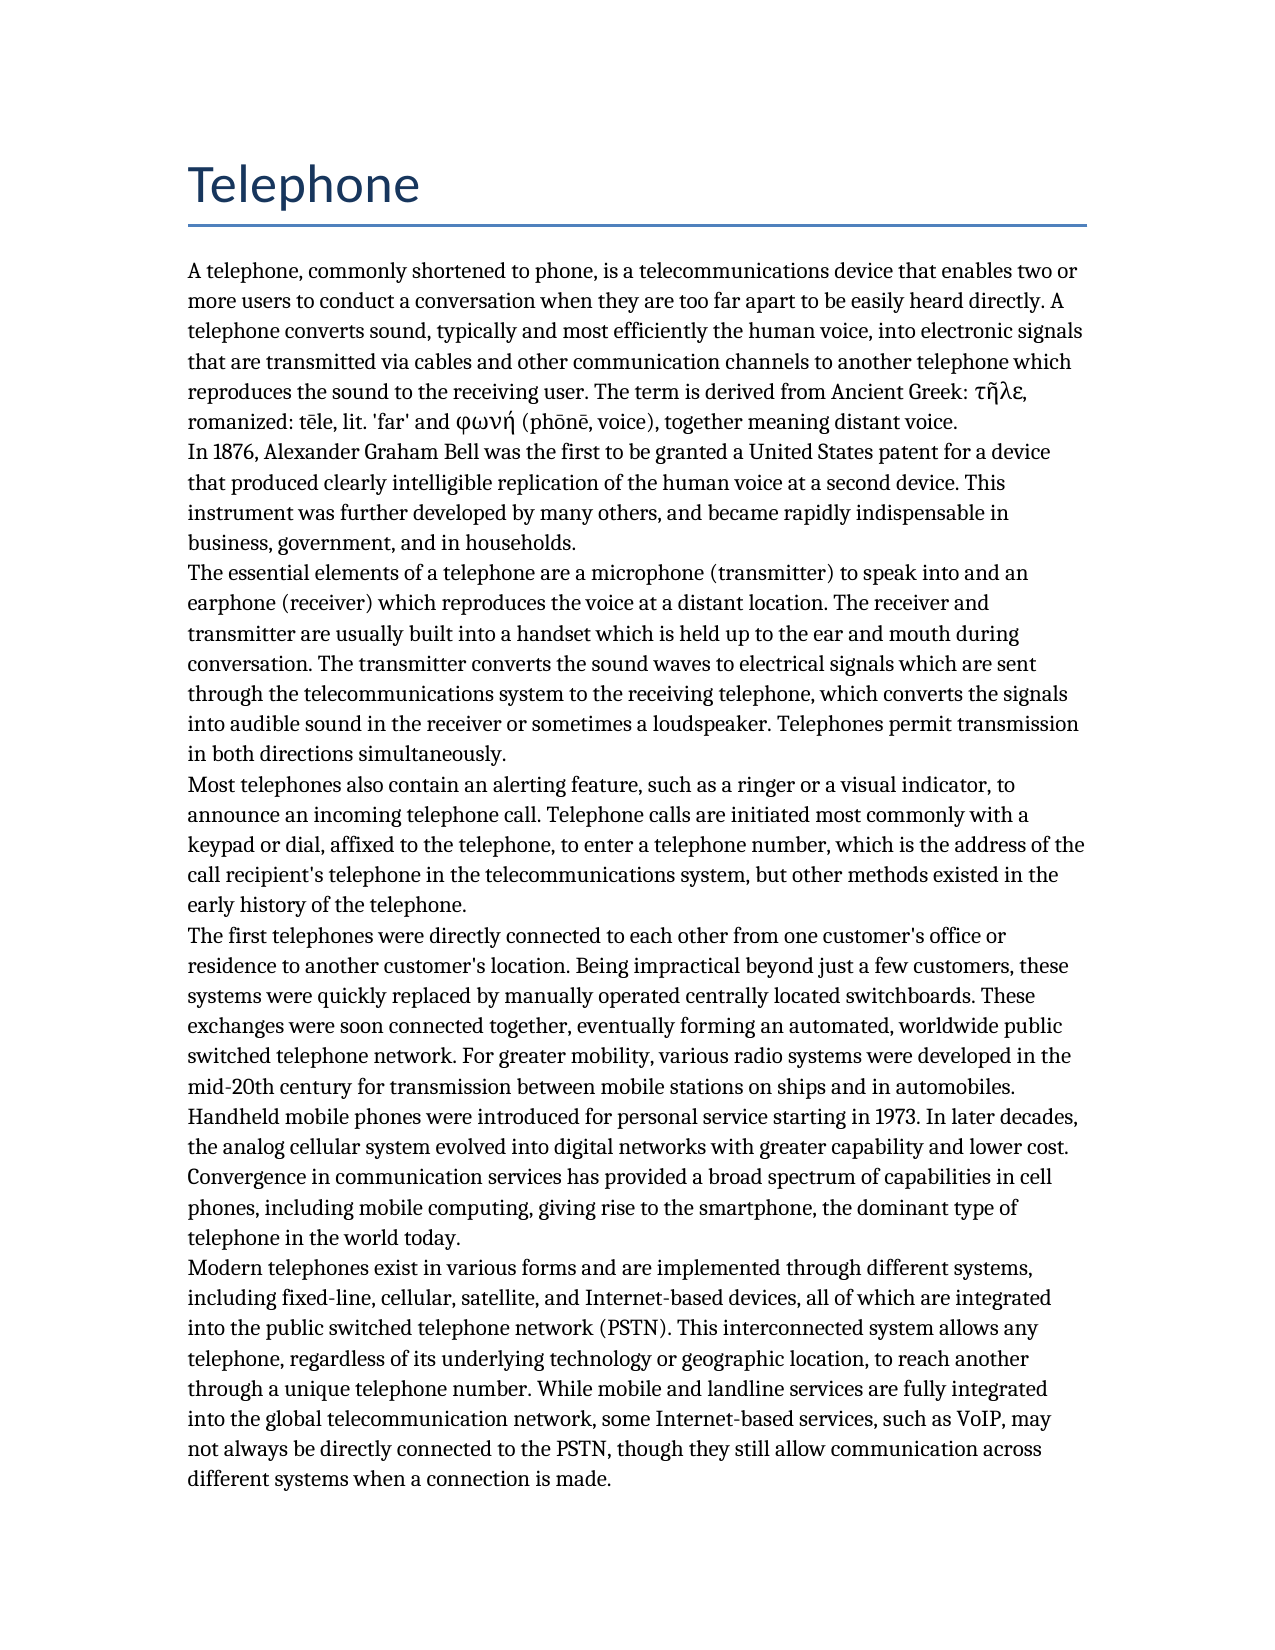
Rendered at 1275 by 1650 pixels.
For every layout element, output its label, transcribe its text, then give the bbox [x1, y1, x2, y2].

title Telephone [187, 150, 1087, 227]
text A telephone, commonly shortened to phone, is a telecommunications device that enables two or more users to conduct a conversation when they are too far apart to be easily heard directly. A telephone converts sound, typically and most efficiently the human voice, into electronic signals that are transmitted via cables and other communication channels to another telephone which reproduces the sound to the receiving user. The term is derived from Ancient Greek: τῆλε, romanized: tēle, lit. 'far' and φωνή (phōnē, voice), together meaning distant voice. In 1876, Alexander Graham Bell was the first to be granted a United States patent for a device that produced clearly intelligible replication of the human voice at a second device. This instrument was further developed by many others, and became rapidly indispensable in business, government, and in households. The essential elements of a telephone are a microphone (transmitter) to speak into and an earphone (receiver) which reproduces the voice at a distant location. The receiver and transmitter are usually built into a handset which is held up to the ear and mouth during conversation. The transmitter converts the sound waves to electrical signals which are sent through the telecommunications system to the receiving telephone, which converts the signals into audible sound in the receiver or sometimes a loudspeaker. Telephones permit transmission in both directions simultaneously. Most telephones also contain an alerting feature, such as a ringer or a visual indicator, to announce an incoming telephone call. Telephone calls are initiated most commonly with a keypad or dial, affixed to the telephone, to enter a telephone number, which is the address of the call recipient's telephone in the telecommunications system, but other methods existed in the early history of the telephone. The first telephones were directly connected to each other from one customer's office or residence to another customer's location. Being impractical beyond just a few customers, these systems were quickly replaced by manually operated centrally located switchboards. These exchanges were soon connected together, eventually forming an automated, worldwide public switched telephone network. For greater mobility, various radio systems were developed in the mid-20th century for transmission between mobile stations on ships and in automobiles. Handheld mobile phones were introduced for personal service starting in 1973. In later decades, the analog cellular system evolved into digital networks with greater capability and lower cost. Convergence in communication services has provided a broad spectrum of capabilities in cell phones, including mobile computing, giving rise to the smartphone, the dominant type of telephone in the world today. Modern telephones exist in various forms and are implemented through different systems, including fixed-line, cellular, satellite, and Internet-based devices, all of which are integrated into the public switched telephone network (PSTN). This interconnected system allows any telephone, regardless of its underlying technology or geographic location, to reach another through a unique telephone number. While mobile and landline services are fully integrated into the global telecommunication network, some Internet-based services, such as VoIP, may not always be directly connected to the PSTN, though they still allow communication across different systems when a connection is made. [187, 258, 1087, 1492]
